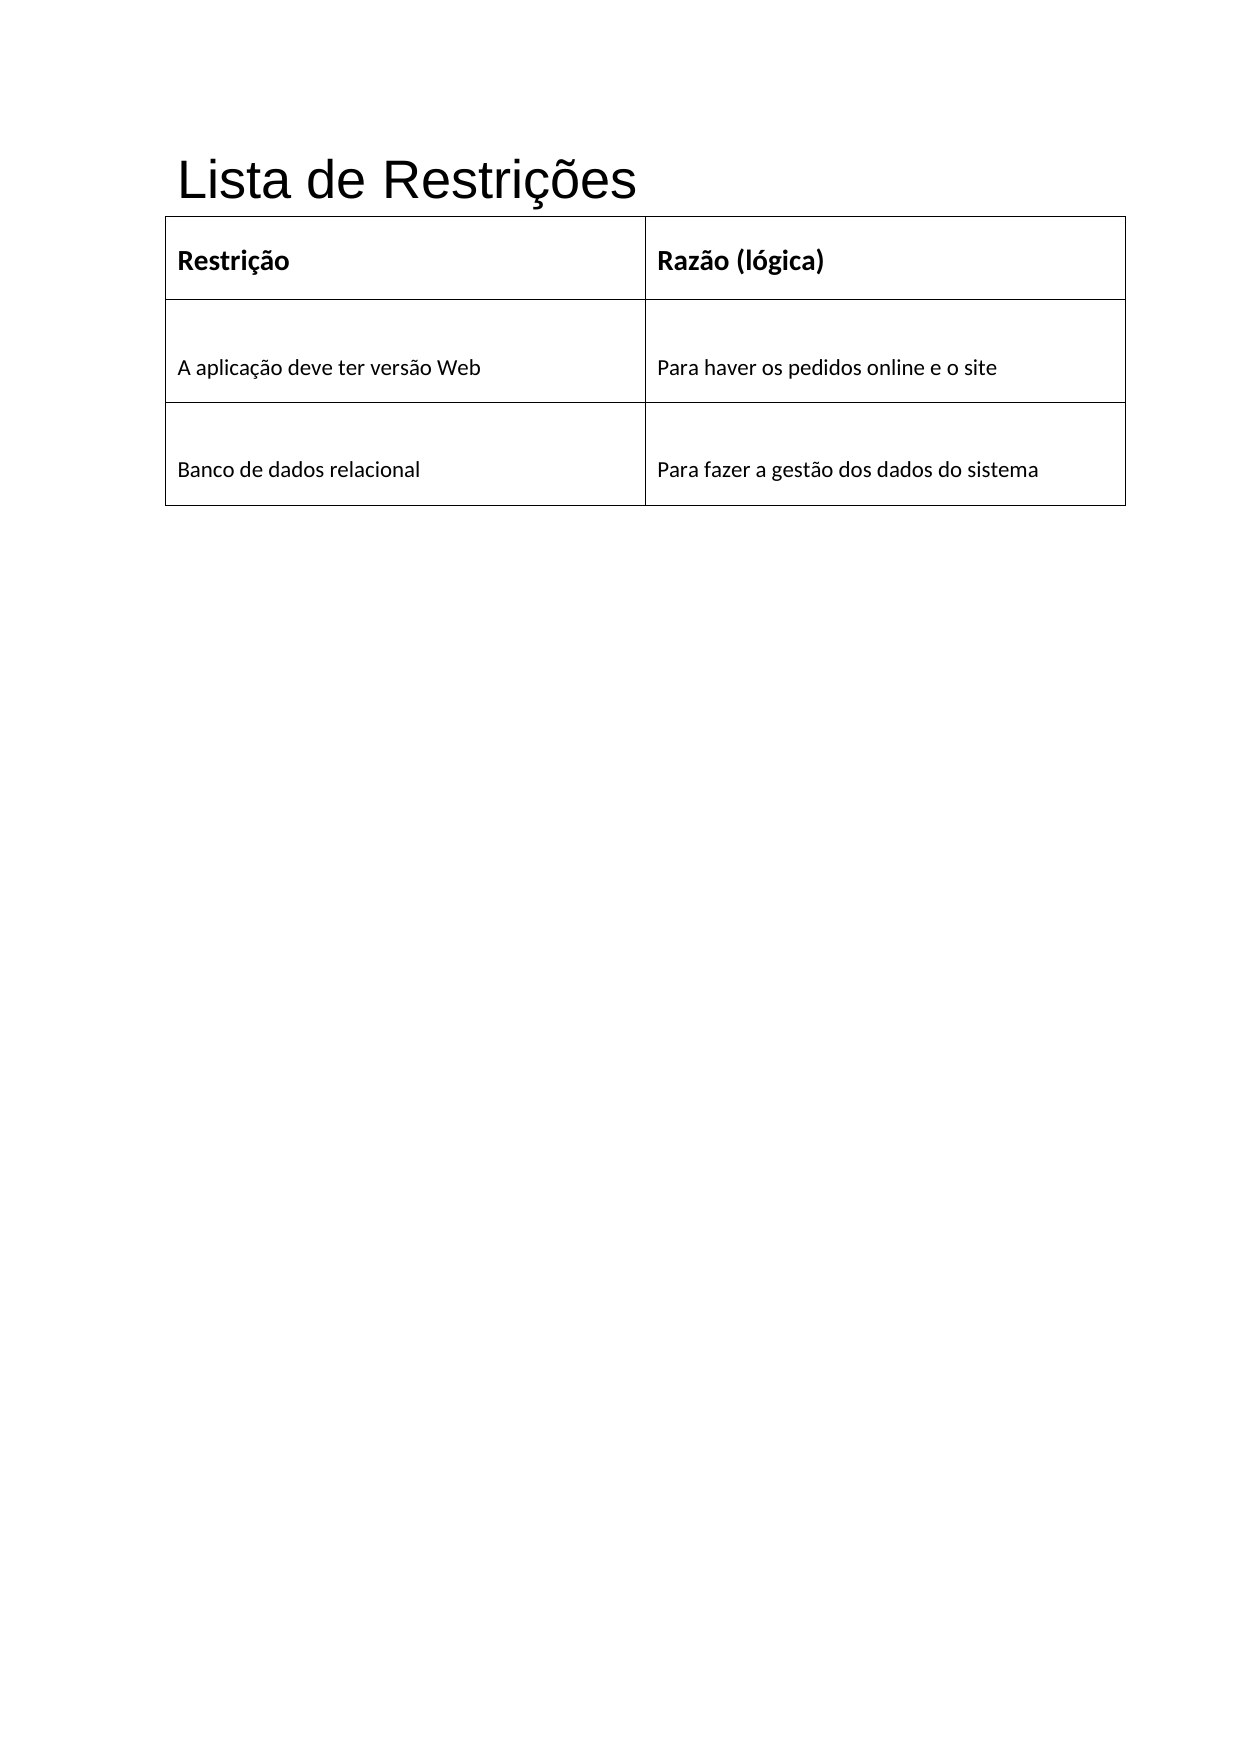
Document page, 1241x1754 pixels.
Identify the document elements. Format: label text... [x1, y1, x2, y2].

table_cell Banco de dados relacional [166, 403, 645, 504]
table_cell A aplicação deve ter versão Web [166, 300, 645, 402]
table_header Restrição [166, 217, 645, 299]
table_cell Para fazer a gestão dos dados do sistema [646, 403, 1125, 504]
table_cell Para haver os pedidos online e o site [646, 300, 1125, 402]
title Lista de Restrições [177, 148, 1063, 210]
table_header Razão (lógica) [646, 217, 1125, 299]
